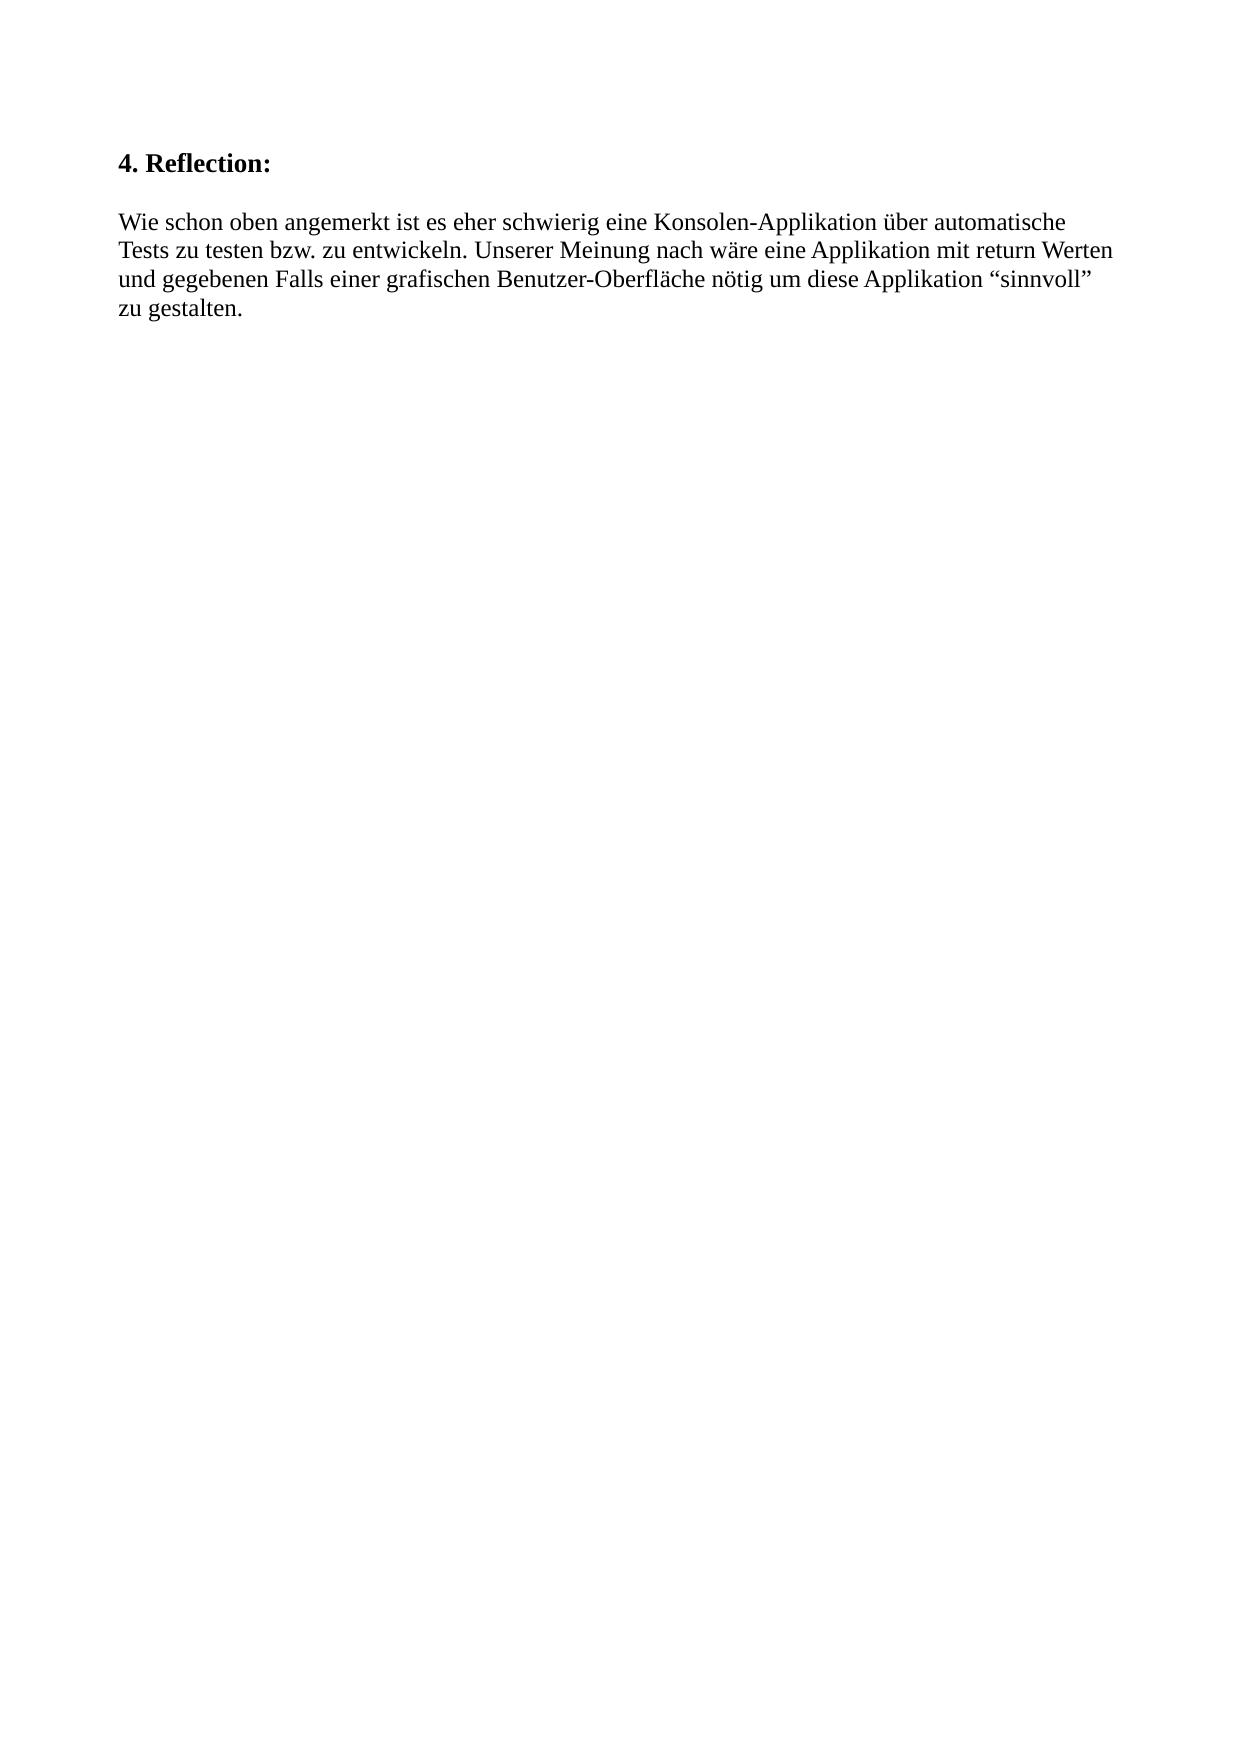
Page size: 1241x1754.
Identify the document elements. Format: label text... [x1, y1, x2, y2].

text Wie schon oben angemerkt ist es eher schwierig eine Konsolen-Applikation über automatische Tests zu testen bzw. zu entwickeln. Unserer Meinung nach wäre eine Applikation mit return Werten und gegebenen Falls einer grafischen Benutzer-Oberfläche nötig um diese Applikation “sinnvoll” zu gestalten. [118, 207, 1122, 322]
text 4. Reflection: [118, 147, 1122, 178]
